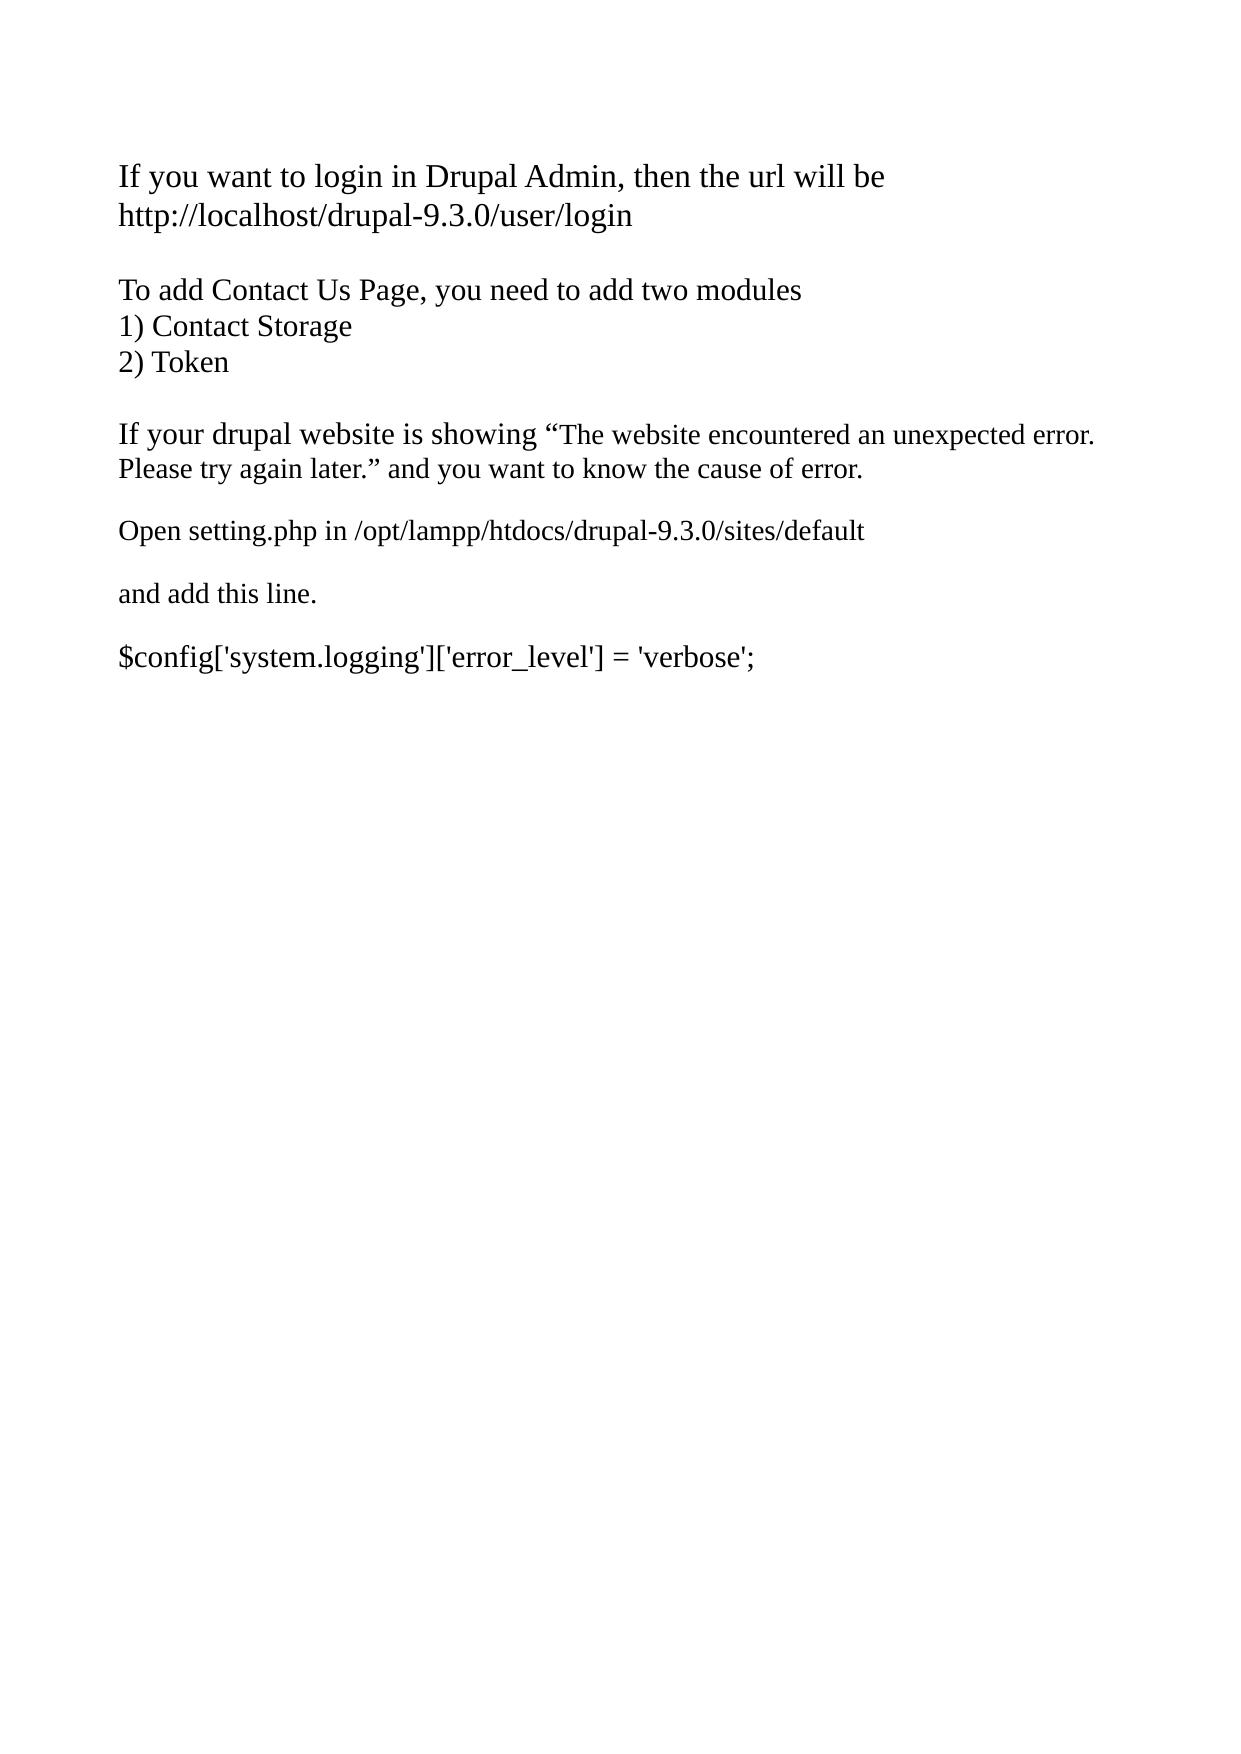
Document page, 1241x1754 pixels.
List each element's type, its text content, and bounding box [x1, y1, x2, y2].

text 2) Token [118, 343, 1122, 379]
text If your drupal website is showing “The website encountered an unexpected error. Please try again later.” and you want to know the cause of error. [118, 415, 1122, 485]
text $config['system.logging']['error_level'] = 'verbose'; [118, 638, 1122, 674]
text To add Contact Us Page, you need to add two modules [118, 271, 1122, 307]
text If you want to login in Drupal Admin, then the url will be [118, 156, 1122, 195]
text http://localhost/drupal-9.3.0/user/login [118, 195, 1122, 233]
text and add this line. [118, 576, 1122, 609]
text 1) Contact Storage [118, 307, 1122, 343]
text Open setting.php in /opt/lampp/htdocs/drupal-9.3.0/sites/default [118, 513, 1122, 547]
